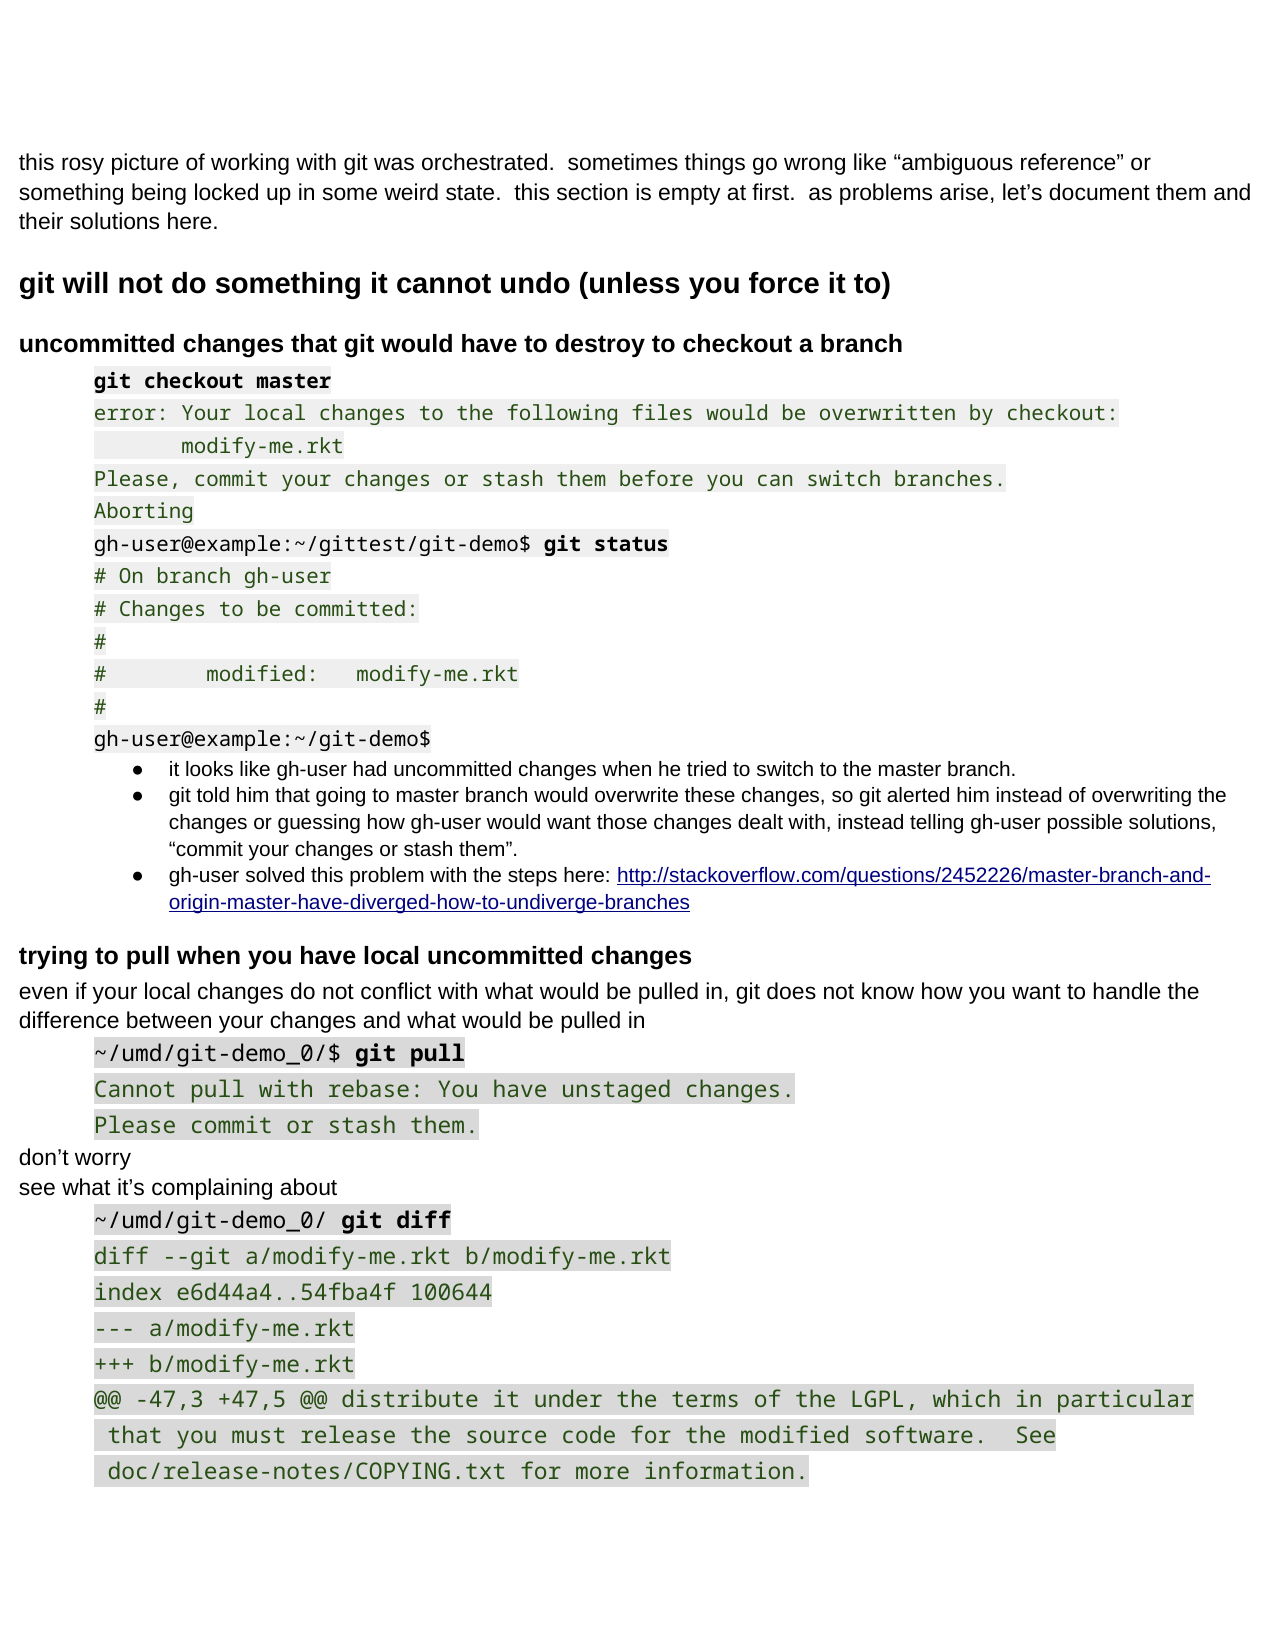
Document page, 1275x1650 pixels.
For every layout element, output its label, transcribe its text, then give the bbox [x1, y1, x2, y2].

text git checkout master [94, 366, 1256, 394]
list gh-user solved this problem with the steps here: http://stackoverflow.com/questions/2452226/master-branch-and-origin-master-have-diverged-how-to-undiverge-branches [131, 864, 1256, 914]
list it looks like gh-user had uncommitted changes when he tried to switch to the master branch. [144, 757, 1256, 780]
text ~/umd/git-demo_0/$ git pull [94, 1037, 1256, 1068]
text # [94, 627, 1256, 655]
text --- a/modify-me.rkt [94, 1312, 1256, 1343]
text Please, commit your changes or stash them before you can switch branches. [94, 464, 1256, 492]
text gh-user@example:~/gittest/git-demo$ git status [94, 529, 1256, 557]
text see what it’s complaining about [19, 1174, 1256, 1200]
subtitle git will not do something it cannot undo (unless you force it to) [19, 267, 1256, 300]
text gh-user@example:~/git-demo$ [94, 724, 1256, 753]
text +++ b/modify-me.rkt [94, 1347, 1256, 1379]
text modify-me.rkt [94, 431, 1256, 459]
text # modified: modify-me.rkt [94, 659, 1256, 688]
text this rosy picture of working with git was orchestrated. sometimes things go wrong like “ambiguous reference” or something being locked up in some weird state. this section is empty at first. as problems arise, let’s document them and their solutions here. [19, 150, 1256, 234]
text @@ -47,3 +47,5 @@ distribute it under the terms of the LGPL, which in particular [94, 1383, 1256, 1415]
text doc/release-notes/COPYING.txt for more information. [94, 1455, 1256, 1487]
text ~/umd/git-demo_0/ git diff [94, 1204, 1256, 1235]
list git told him that going to master branch would overwrite these changes, so git alerted him instead of overwriting the changes or guessing how gh-user would want those changes dealt with, instead telling gh-user possible solutions, “commit your changes or stash them”. [131, 784, 1256, 860]
text Cannot pull with rebase: You have unstaged changes. [94, 1073, 1256, 1104]
text error: Your local changes to the following files would be overwritten by checkout: [94, 398, 1256, 427]
text that you must release the source code for the modified software. See [94, 1419, 1256, 1451]
text # On branch gh-user [94, 562, 1256, 590]
text even if your local changes do not conflict with what would be pulled in, git does not know how you want to handle the difference between your changes and what would be pulled in [19, 978, 1256, 1033]
text don’t worry [19, 1145, 1256, 1171]
text # Changes to be committed: [94, 594, 1256, 623]
text index e6d44a4..54fba4f 100644 [94, 1276, 1256, 1307]
text # [94, 692, 1256, 720]
subtitle uncommitted changes that git would have to destroy to checkout a branch [19, 330, 1256, 358]
subtitle trying to pull when you have local uncommitted changes [19, 942, 1256, 970]
text diff --git a/modify-me.rkt b/modify-me.rkt [94, 1240, 1256, 1271]
text Aborting [94, 496, 1256, 525]
text Please commit or stash them. [94, 1109, 1256, 1140]
